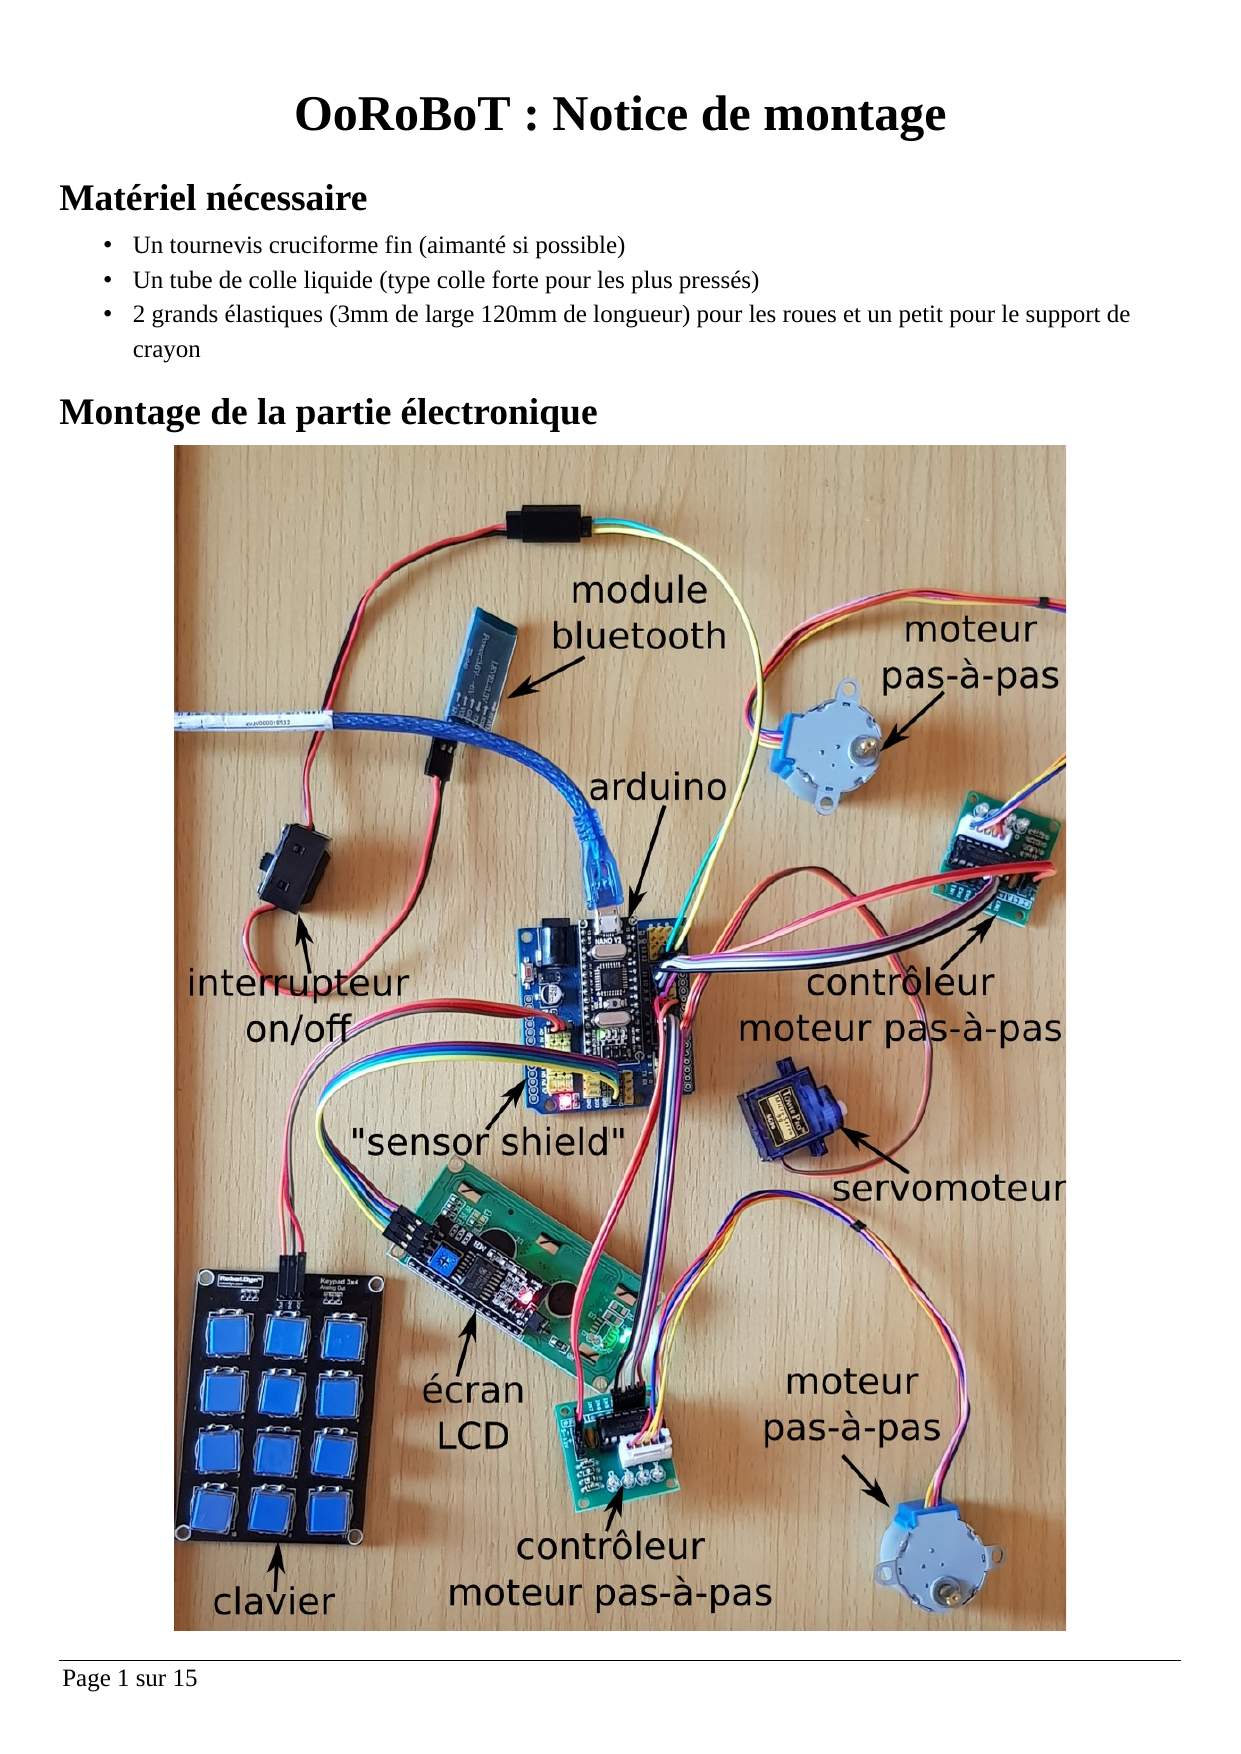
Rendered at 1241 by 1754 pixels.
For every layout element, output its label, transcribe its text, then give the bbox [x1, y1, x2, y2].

list 2 grands élastiques (3mm de large 120mm de longueur) pour les roues et un petit pour le support de crayon [103, 299, 1181, 363]
subtitle Montage de la partie électronique [59, 389, 1181, 432]
list Un tournevis cruciforme fin (aimanté si possible) [103, 231, 1181, 259]
list Un tube de colle liquide (type colle forte pour les plus pressés) [103, 265, 1181, 294]
picture [174, 445, 1067, 1631]
subtitle OoRoBoT : Notice de montage [59, 84, 1181, 142]
subtitle Matériel nécessaire [59, 175, 1181, 218]
